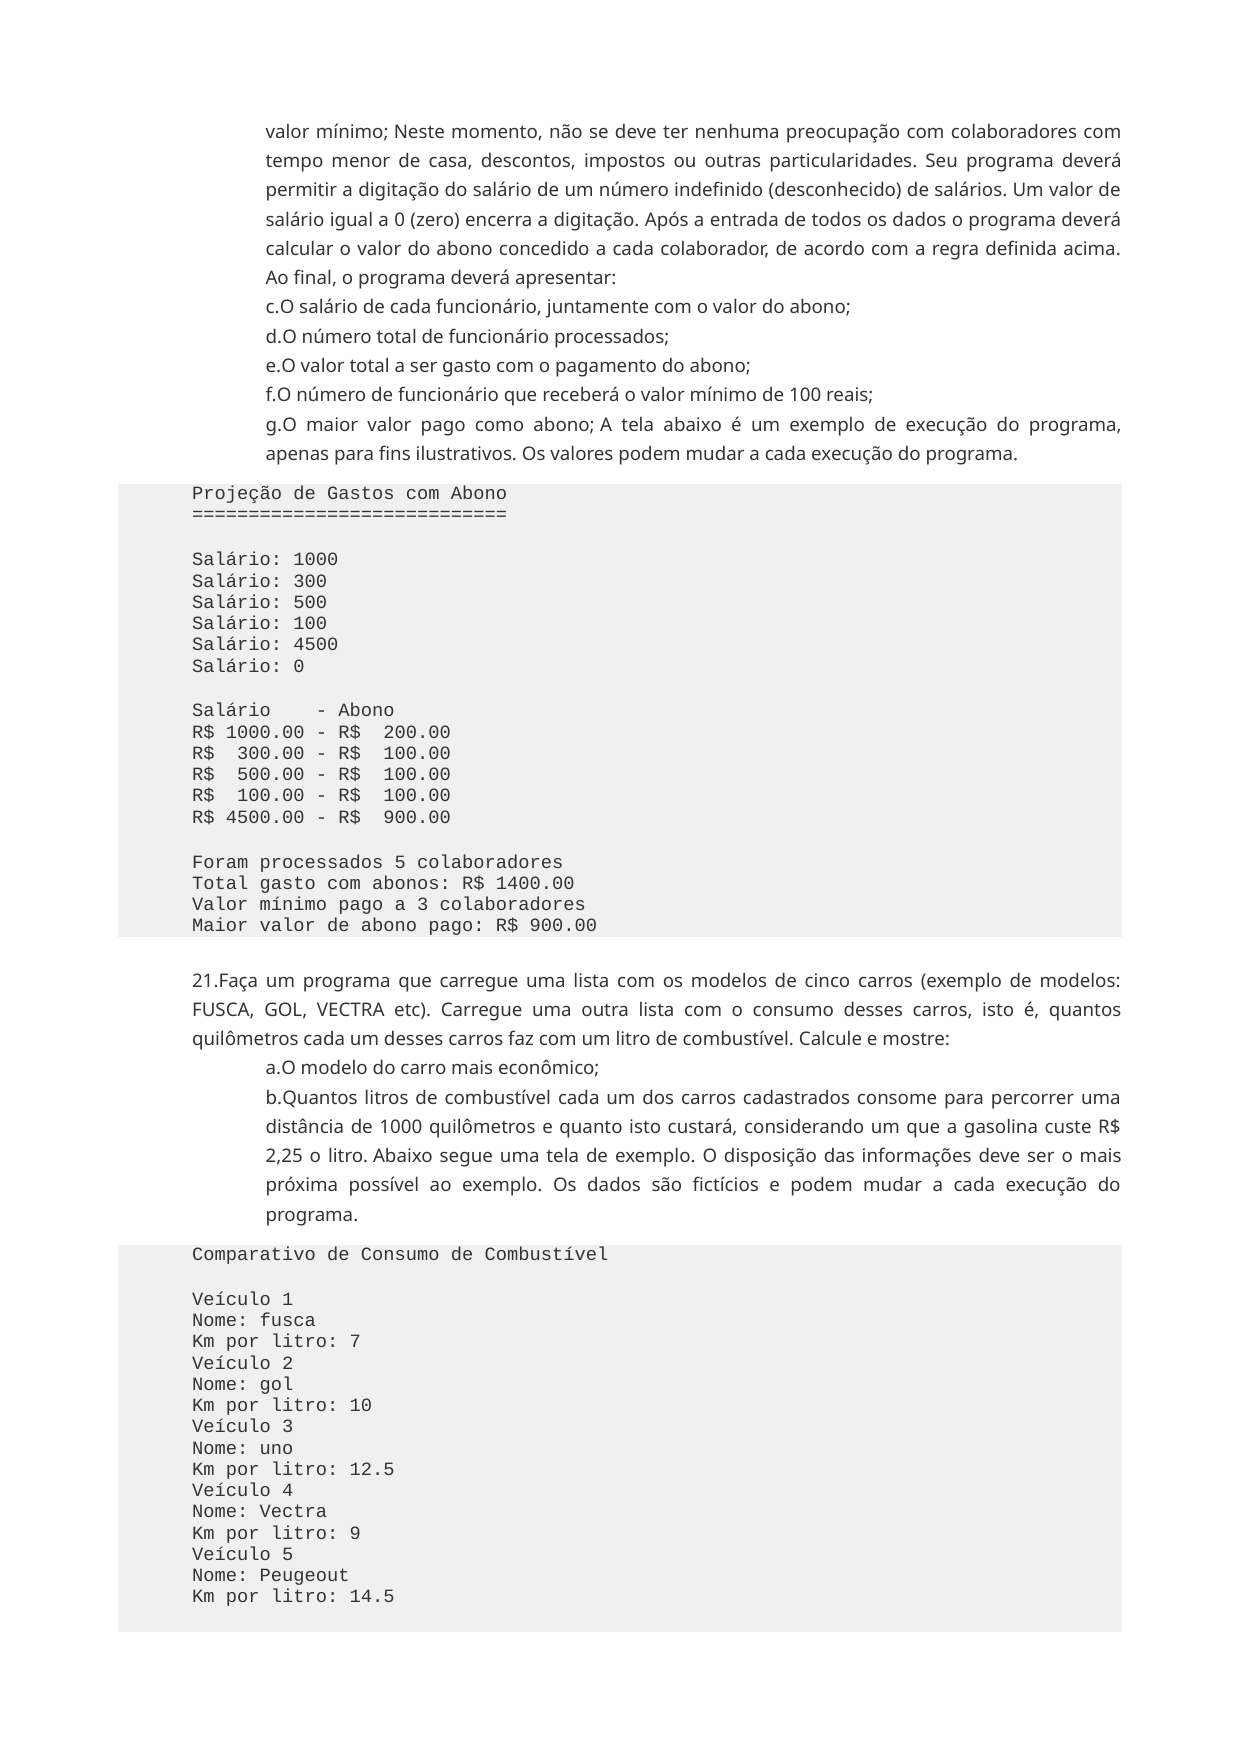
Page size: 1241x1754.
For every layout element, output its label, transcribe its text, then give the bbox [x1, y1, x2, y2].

list Salário: 0 [118, 656, 1122, 678]
list Veículo 2 [118, 1353, 1122, 1375]
list ============================ [118, 505, 1122, 526]
list valor mínimo; Neste momento, não se deve ter nenhuma preocupação com colaboradores com tempo menor de casa, descontos, impostos ou outras particularidades. Seu programa deverá permitir a digitação do salário de um número indefinido (desconhecido) de salários. Um valor de salário igual a 0 (zero) encerra a digitação. Após a entrada de todos os dados o programa deverá calcular o valor do abono concedido a cada colaborador, de acordo com a regra definida acima. Ao final, o programa deverá apresentar: [118, 118, 1122, 290]
list Veículo 5 [118, 1545, 1122, 1566]
list Nome: Peugeout [118, 1566, 1122, 1587]
list O salário de cada funcionário, juntamente com o valor do abono; [118, 294, 1122, 319]
list Projeção de Gastos com Abono [118, 484, 1122, 505]
list O modelo do carro mais econômico; [118, 1055, 1122, 1080]
list O número total de funcionário processados; [118, 323, 1122, 348]
list Veículo 4 [118, 1481, 1122, 1502]
list Veículo 3 [118, 1417, 1122, 1438]
list R$ 4500.00 - R$ 900.00 [118, 807, 1122, 829]
list Nome: uno [118, 1438, 1122, 1460]
list R$ 300.00 - R$ 100.00 [118, 744, 1122, 765]
list Km por litro: 12.5 [118, 1460, 1122, 1481]
list Nome: gol [118, 1375, 1122, 1396]
list Faça um programa que carregue uma lista com os modelos de cinco carros (exemplo de modelos: FUSCA, GOL, VECTRA etc). Carregue uma outra lista com o consumo desses carros, isto é, quantos quilômetros cada um desses carros faz com um litro de combustível. Calcule e mostre: [118, 967, 1122, 1051]
list Salário: 100 [118, 614, 1122, 635]
list Maior valor de abono pago: R$ 900.00 [118, 916, 1122, 937]
list Foram processados 5 colaboradores [118, 852, 1122, 874]
list O valor total a ser gasto com o pagamento do abono; [118, 352, 1122, 378]
list Salário - Abono [118, 701, 1122, 722]
list Quantos litros de combustível cada um dos carros cadastrados consome para percorrer uma distância de 1000 quilômetros e quanto isto custará, considerando um que a gasolina custe R$ 2,25 o litro. Abaixo segue uma tela de exemplo. O disposição das informações deve ser o mais próxima possível ao exemplo. Os dados são fictícios e podem mudar a cada execução do programa. [118, 1084, 1122, 1227]
list Salário: 500 [118, 593, 1122, 614]
list O número de funcionário que receberá o valor mínimo de 100 reais; [118, 382, 1122, 407]
list Nome: fusca [118, 1311, 1122, 1332]
list Km por litro: 10 [118, 1396, 1122, 1417]
list Km por litro: 9 [118, 1523, 1122, 1545]
list Comparativo de Consumo de Combustível [118, 1245, 1122, 1266]
list Valor mínimo pago a 3 colaboradores [118, 895, 1122, 916]
list Salário: 300 [118, 571, 1122, 593]
list Salário: 4500 [118, 635, 1122, 656]
list Nome: Vectra [118, 1502, 1122, 1523]
list Km por litro: 7 [118, 1332, 1122, 1353]
list Veículo 1 [118, 1290, 1122, 1311]
list R$ 500.00 - R$ 100.00 [118, 765, 1122, 786]
list O maior valor pago como abono; A tela abaixo é um exemplo de execução do programa, apenas para fins ilustrativos. Os valores podem mudar a cada execução do programa. [118, 411, 1122, 466]
list R$ 100.00 - R$ 100.00 [118, 786, 1122, 807]
list Salário: 1000 [118, 550, 1122, 571]
list R$ 1000.00 - R$ 200.00 [118, 722, 1122, 744]
list Km por litro: 14.5 [118, 1587, 1122, 1608]
list Total gasto com abonos: R$ 1400.00 [118, 874, 1122, 895]
